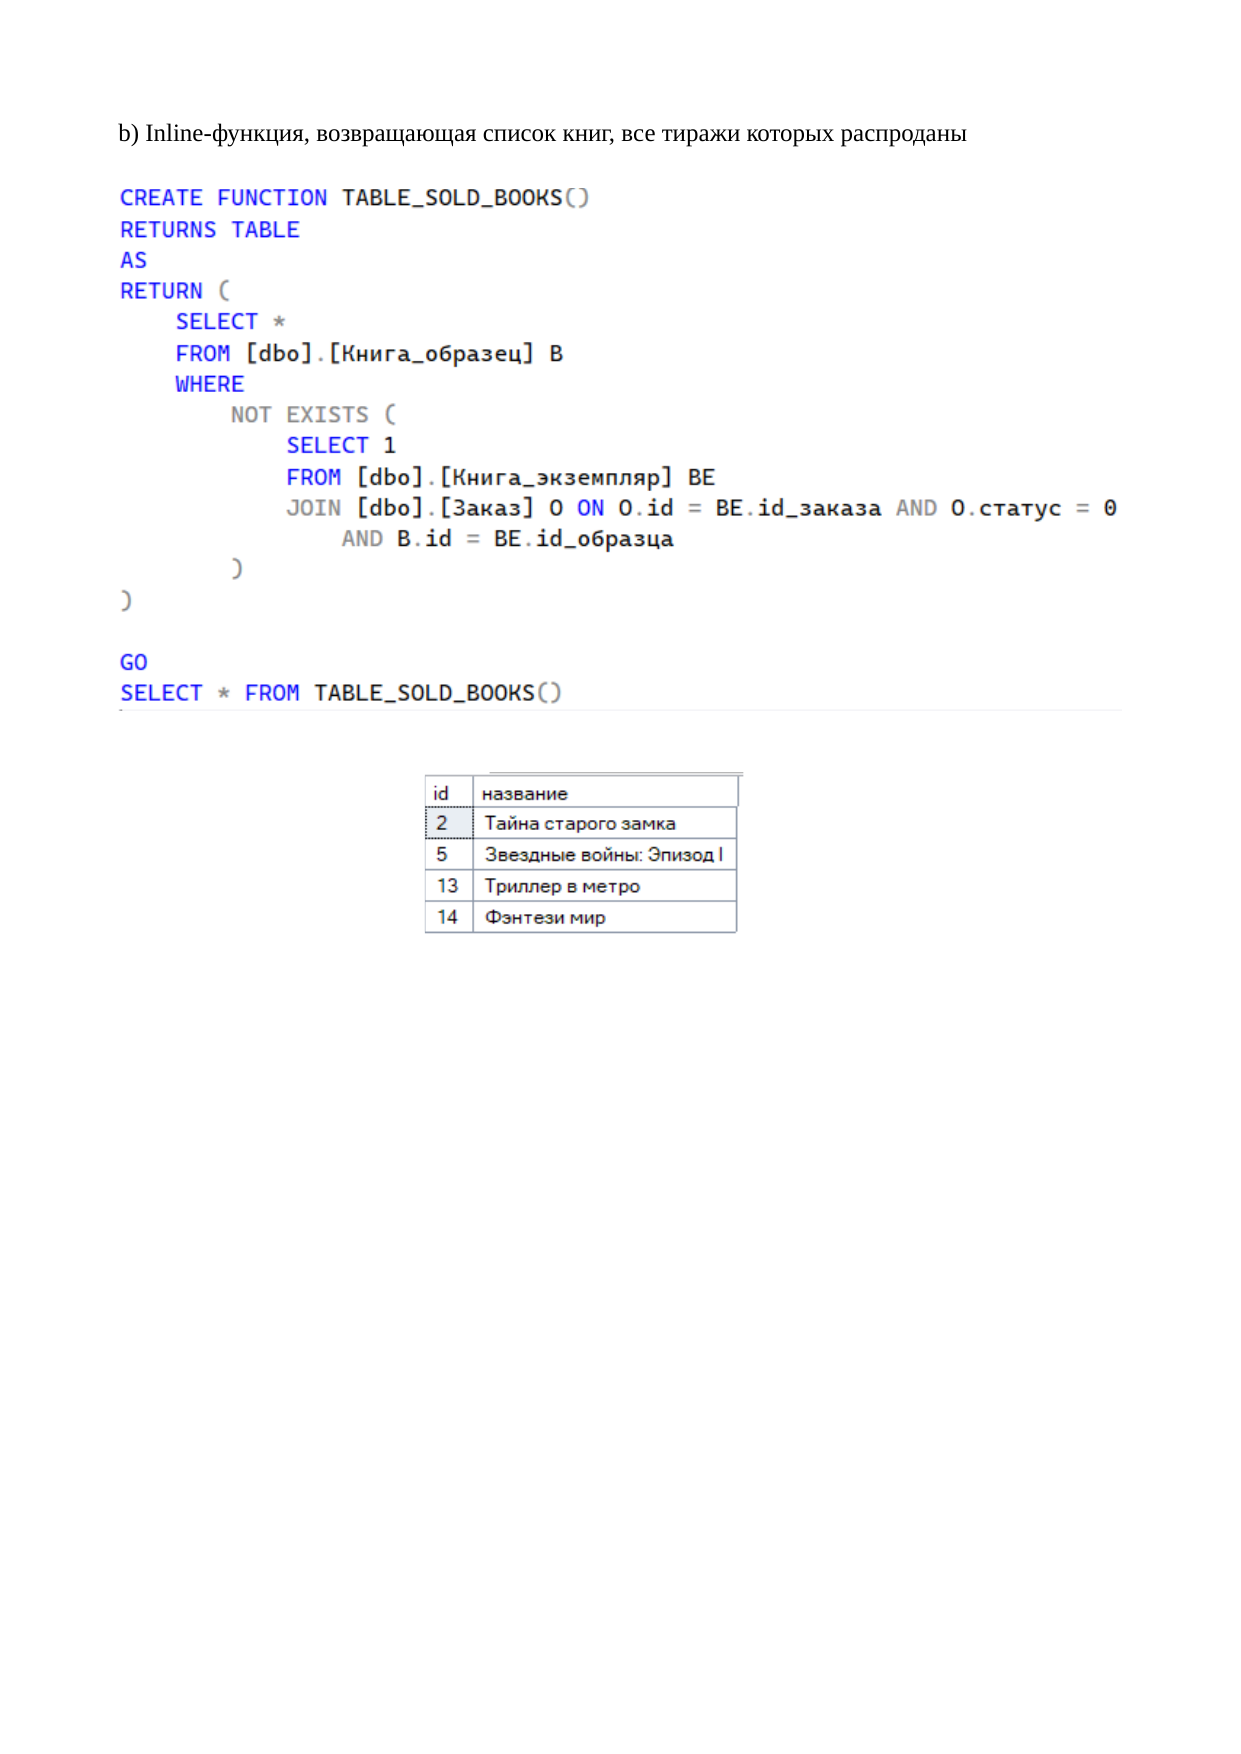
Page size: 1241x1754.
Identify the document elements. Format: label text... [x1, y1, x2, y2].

text b) Inline-функция, возвращающая список книг, все тиражи которых распроданы [118, 118, 1122, 147]
picture [118, 188, 1122, 711]
picture [424, 772, 744, 946]
